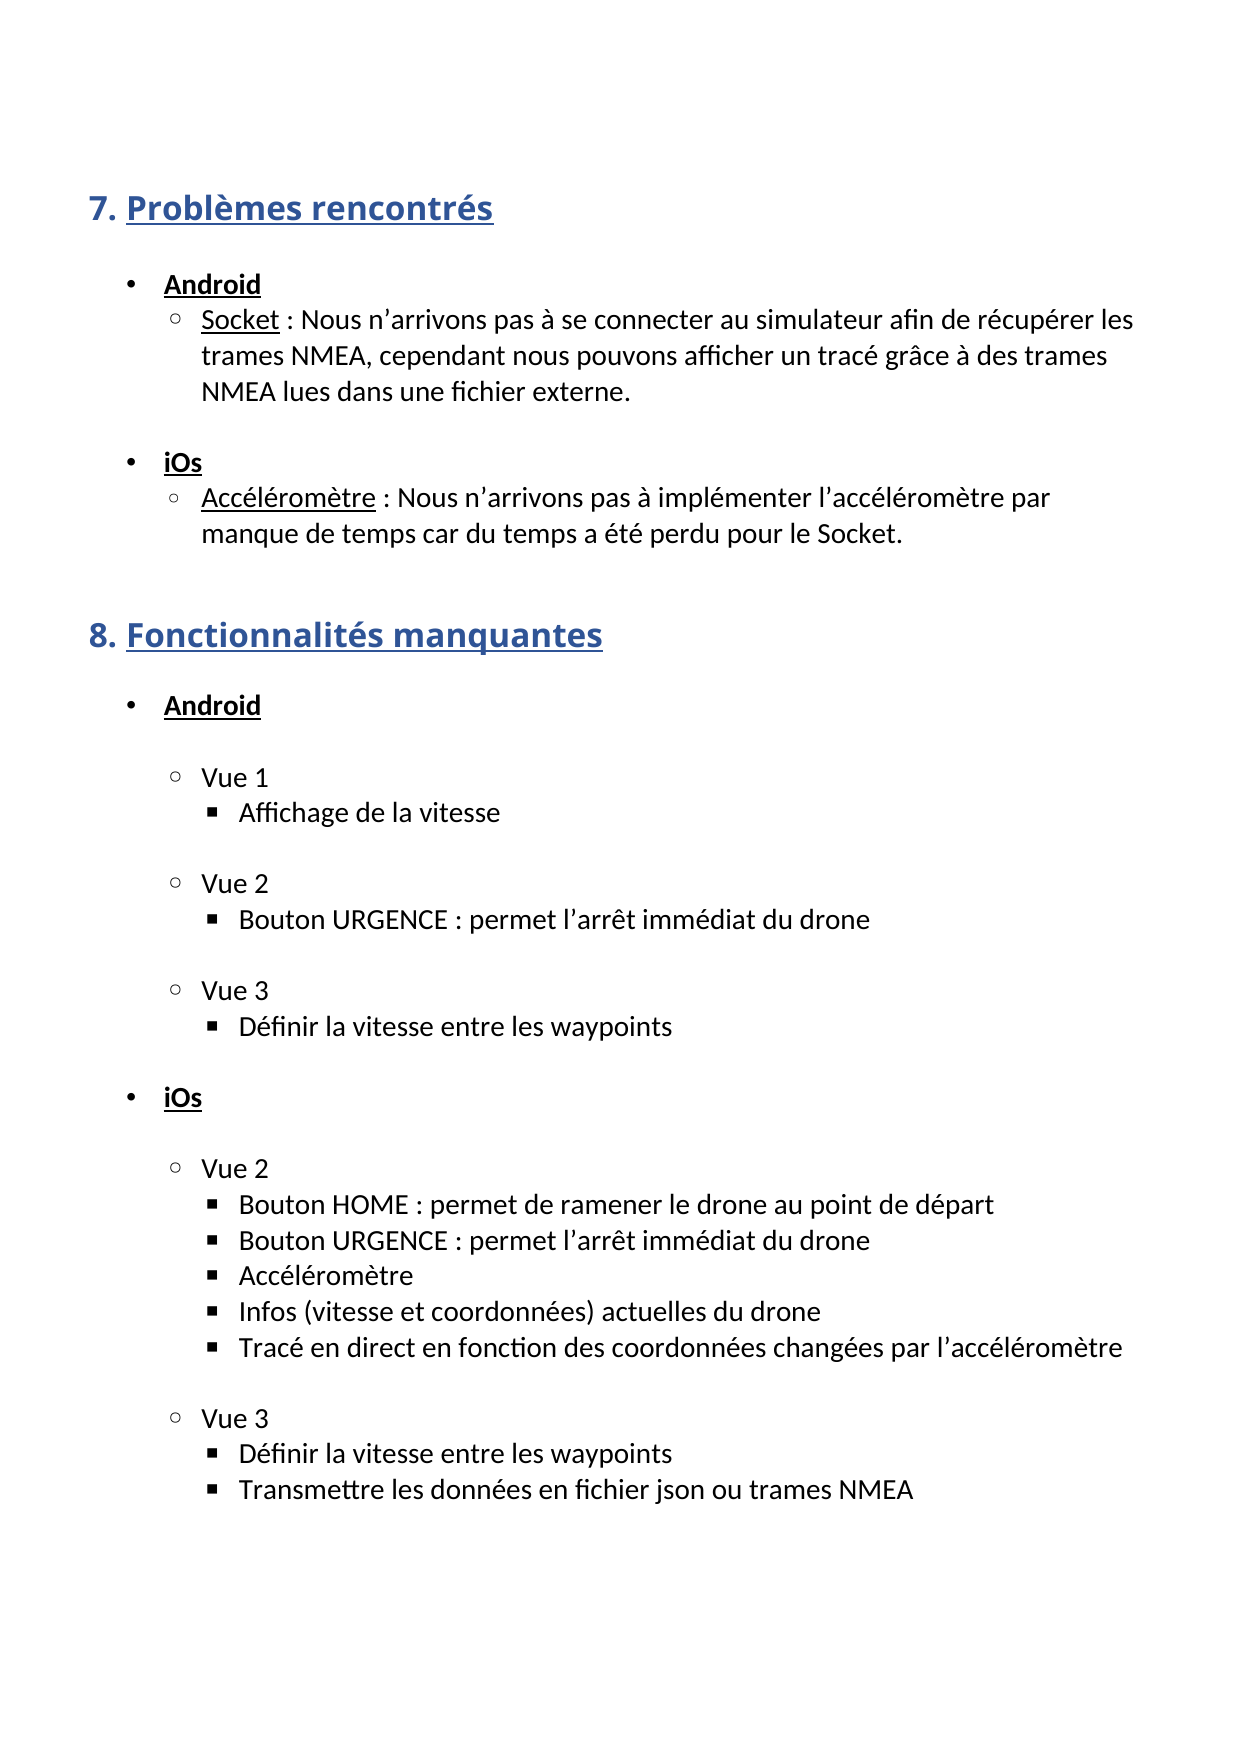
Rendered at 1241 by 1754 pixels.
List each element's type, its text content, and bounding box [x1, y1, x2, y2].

list Vue 2 [163, 1151, 1152, 1186]
list Vue 3 [163, 972, 1152, 1008]
list iOs [126, 444, 1152, 479]
list Tracé en direct en fonction des coordonnées changées par l’accéléromètre [201, 1329, 1152, 1364]
list Accéléromètre : Nous n’arrivons pas à implémenter l’accéléromètre par manque de temps car du temps a été perdu pour le Socket. [163, 479, 1152, 551]
list Bouton URGENCE : permet l’arrêt immédiat du drone [201, 901, 1152, 937]
list Android [126, 687, 1152, 723]
list Android [126, 266, 1152, 301]
subtitle 7. Problèmes rencontrés [88, 185, 1152, 230]
list Infos (vitesse et coordonnées) actuelles du drone [201, 1293, 1152, 1329]
list Socket : Nous n’arrivons pas à se connecter au simulateur afin de récupérer les trames NMEA, cependant nous pouvons afficher un tracé grâce à des trames NMEA lues dans une fichier externe. [163, 301, 1152, 408]
list Bouton HOME : permet de ramener le drone au point de départ [201, 1186, 1152, 1222]
list Définir la vitesse entre les waypoints [201, 1008, 1152, 1044]
list Accéléromètre [201, 1257, 1152, 1293]
list Affichage de la vitesse [201, 794, 1152, 830]
subtitle 8. Fonctionnalités manquantes [88, 611, 1152, 657]
list Vue 2 [163, 866, 1152, 901]
list Transmettre les données en fichier json ou trames NMEA [201, 1471, 1152, 1507]
list Bouton URGENCE : permet l’arrêt immédiat du drone [201, 1222, 1152, 1257]
list Vue 3 [163, 1400, 1152, 1436]
list Vue 1 [163, 759, 1152, 794]
list iOs [126, 1079, 1152, 1115]
list Définir la vitesse entre les waypoints [201, 1436, 1152, 1471]
